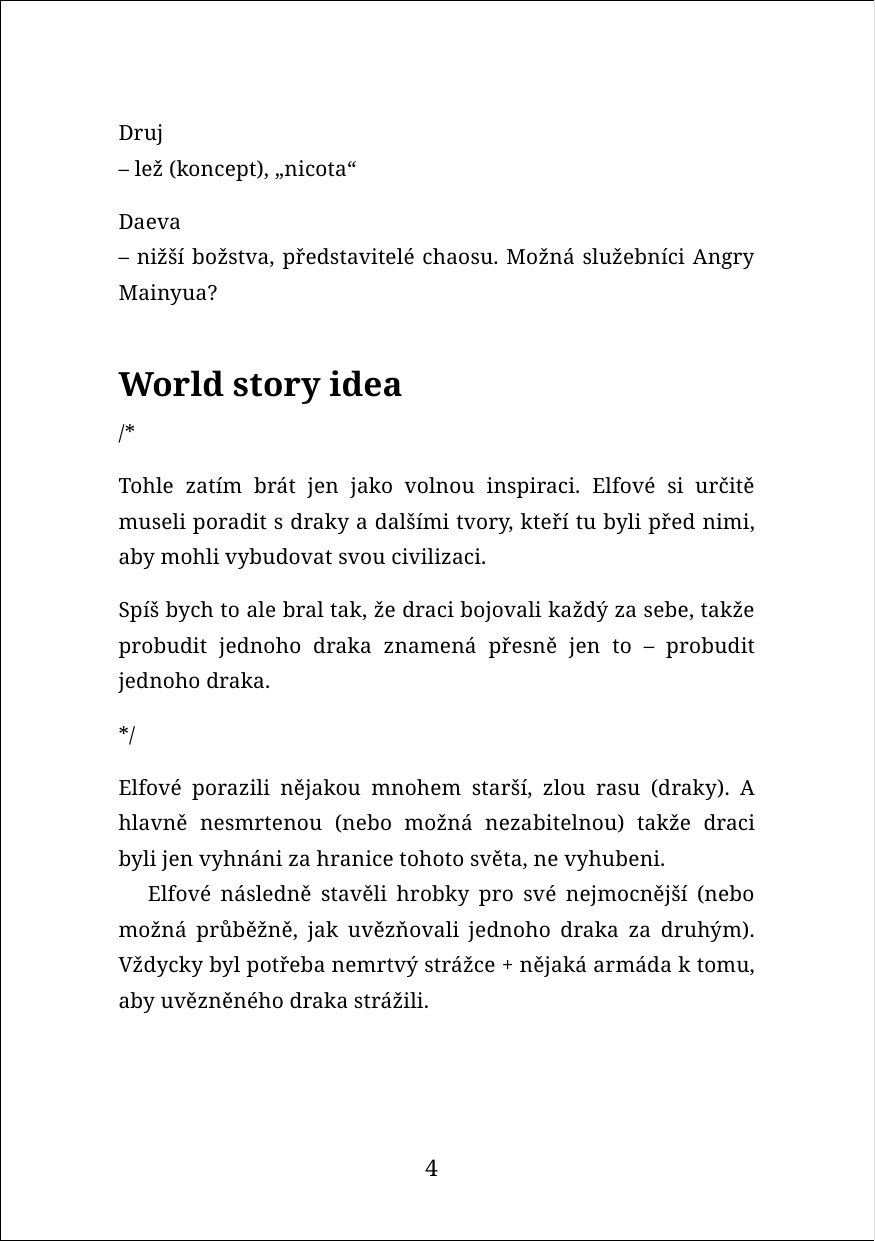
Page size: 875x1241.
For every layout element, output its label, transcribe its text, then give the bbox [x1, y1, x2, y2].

text */ [118, 720, 756, 748]
text Elfové porazili nějakou mnohem starší, zlou rasu (draky). A hlavně nesmrtenou (nebo možná nezabitelnou) takže draci byli jen vyhnáni za hranice tohoto světa, ne vyhubeni. Elfové následně stavěli hrobky pro své nejmocnější (nebo možná průběžně, jak uvězňovali jednoho draka za druhým). Vždycky byl potřeba nemrtvý strážce + nějaká armáda k tomu, aby uvězněného draka strážili. [118, 773, 756, 1014]
text Druj – lež (koncept), „nicota“ [118, 118, 756, 182]
text Daeva – nižší božstva, představitelé chaosu. Možná služebníci Angry Mainyua? [118, 207, 756, 306]
text /* [118, 418, 756, 446]
subtitle World story idea [118, 361, 756, 406]
text Spíš bych to ale bral tak, že draci bojovali každý za sebe, takže probudit jednoho draka znamená přesně jen to – probudit jednoho draka. [118, 596, 756, 695]
text Tohle zatím brát jen jako volnou inspiraci. Elfové si určitě museli poradit s draky a dalšími tvory, kteří tu byli před nimi, aby mohli vybudovat svou civilizaci. [118, 471, 756, 571]
